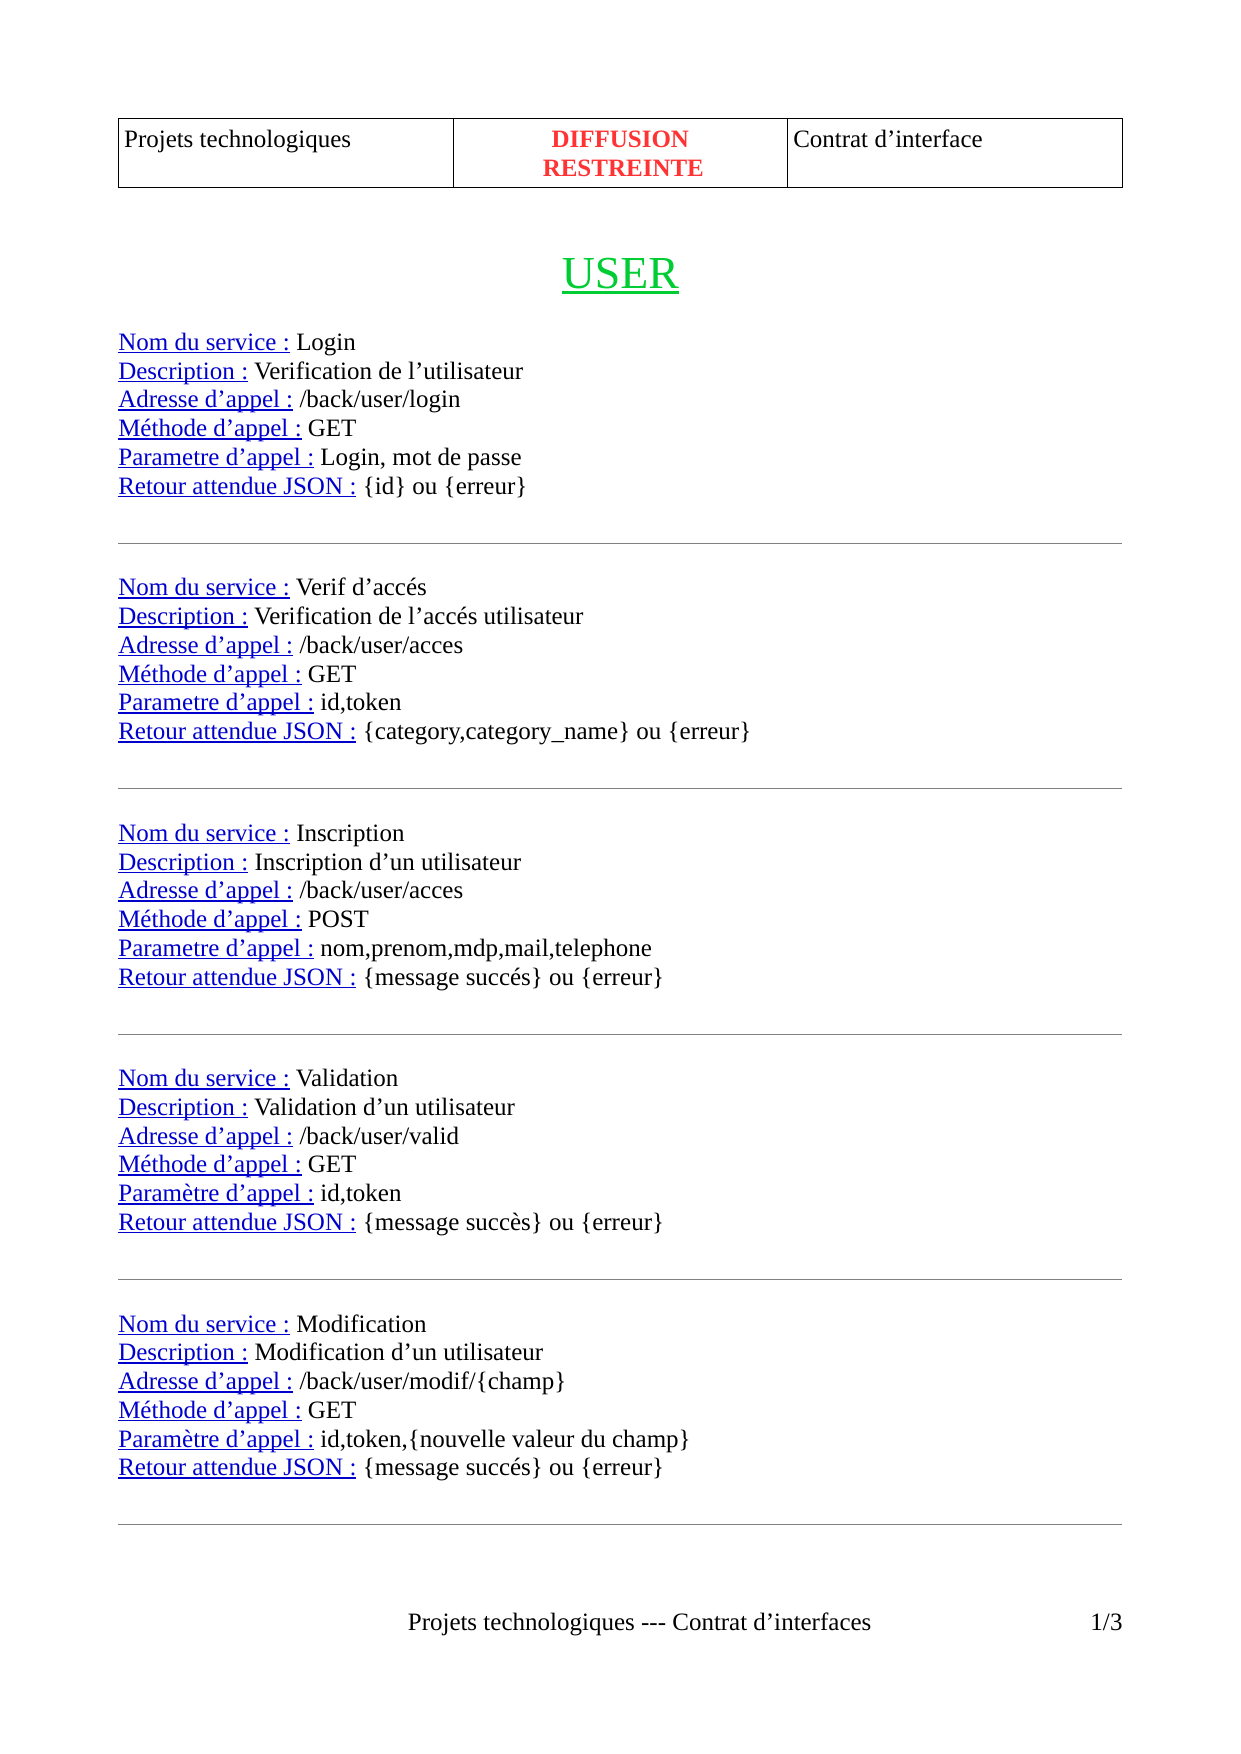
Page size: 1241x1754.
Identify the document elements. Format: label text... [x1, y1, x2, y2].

text Retour attendue JSON : {message succès} ou {erreur} [118, 1207, 1122, 1236]
text Parametre d’appel : Login, mot de passe [118, 442, 1122, 471]
text Retour attendue JSON : {id} ou {erreur} [118, 471, 1122, 499]
text Description : Validation d’un utilisateur [118, 1092, 1122, 1121]
text Paramètre d’appel : id,token,{nouvelle valeur du champ} [118, 1424, 1122, 1452]
text Nom du service : Validation [118, 1063, 1122, 1092]
text Méthode d’appel : GET [118, 659, 1122, 687]
text Méthode d’appel : POST [118, 904, 1122, 933]
text Nom du service : Modification [118, 1309, 1122, 1337]
text Nom du service : Login [118, 327, 1122, 356]
text Adresse d’appel : /back/user/login [118, 384, 1122, 413]
text Retour attendue JSON : {category,category_name} ou {erreur} [118, 716, 1122, 745]
text Adresse d’appel : /back/user/modif/{champ} [118, 1366, 1122, 1395]
text Description : Inscription d’un utilisateur [118, 847, 1122, 875]
text Méthode d’appel : GET [118, 1149, 1122, 1178]
text Nom du service : Verif d’accés [118, 572, 1122, 601]
text Nom du service : Inscription [118, 818, 1122, 847]
text Adresse d’appel : /back/user/acces [118, 630, 1122, 659]
text Parametre d’appel : nom,prenom,mdp,mail,telephone [118, 933, 1122, 962]
text Méthode d’appel : GET [118, 413, 1122, 442]
text Adresse d’appel : /back/user/acces [118, 875, 1122, 904]
text Paramètre d’appel : id,token [118, 1178, 1122, 1207]
text USER [118, 246, 1122, 298]
text Adresse d’appel : /back/user/valid [118, 1121, 1122, 1149]
text Description : Verification de l’accés utilisateur [118, 601, 1122, 630]
text Retour attendue JSON : {message succés} ou {erreur} [118, 962, 1122, 990]
text Méthode d’appel : GET [118, 1395, 1122, 1424]
text Retour attendue JSON : {message succés} ou {erreur} [118, 1452, 1122, 1481]
text Description : Modification d’un utilisateur [118, 1337, 1122, 1366]
text Parametre d’appel : id,token [118, 687, 1122, 716]
text Description : Verification de l’utilisateur [118, 356, 1122, 384]
